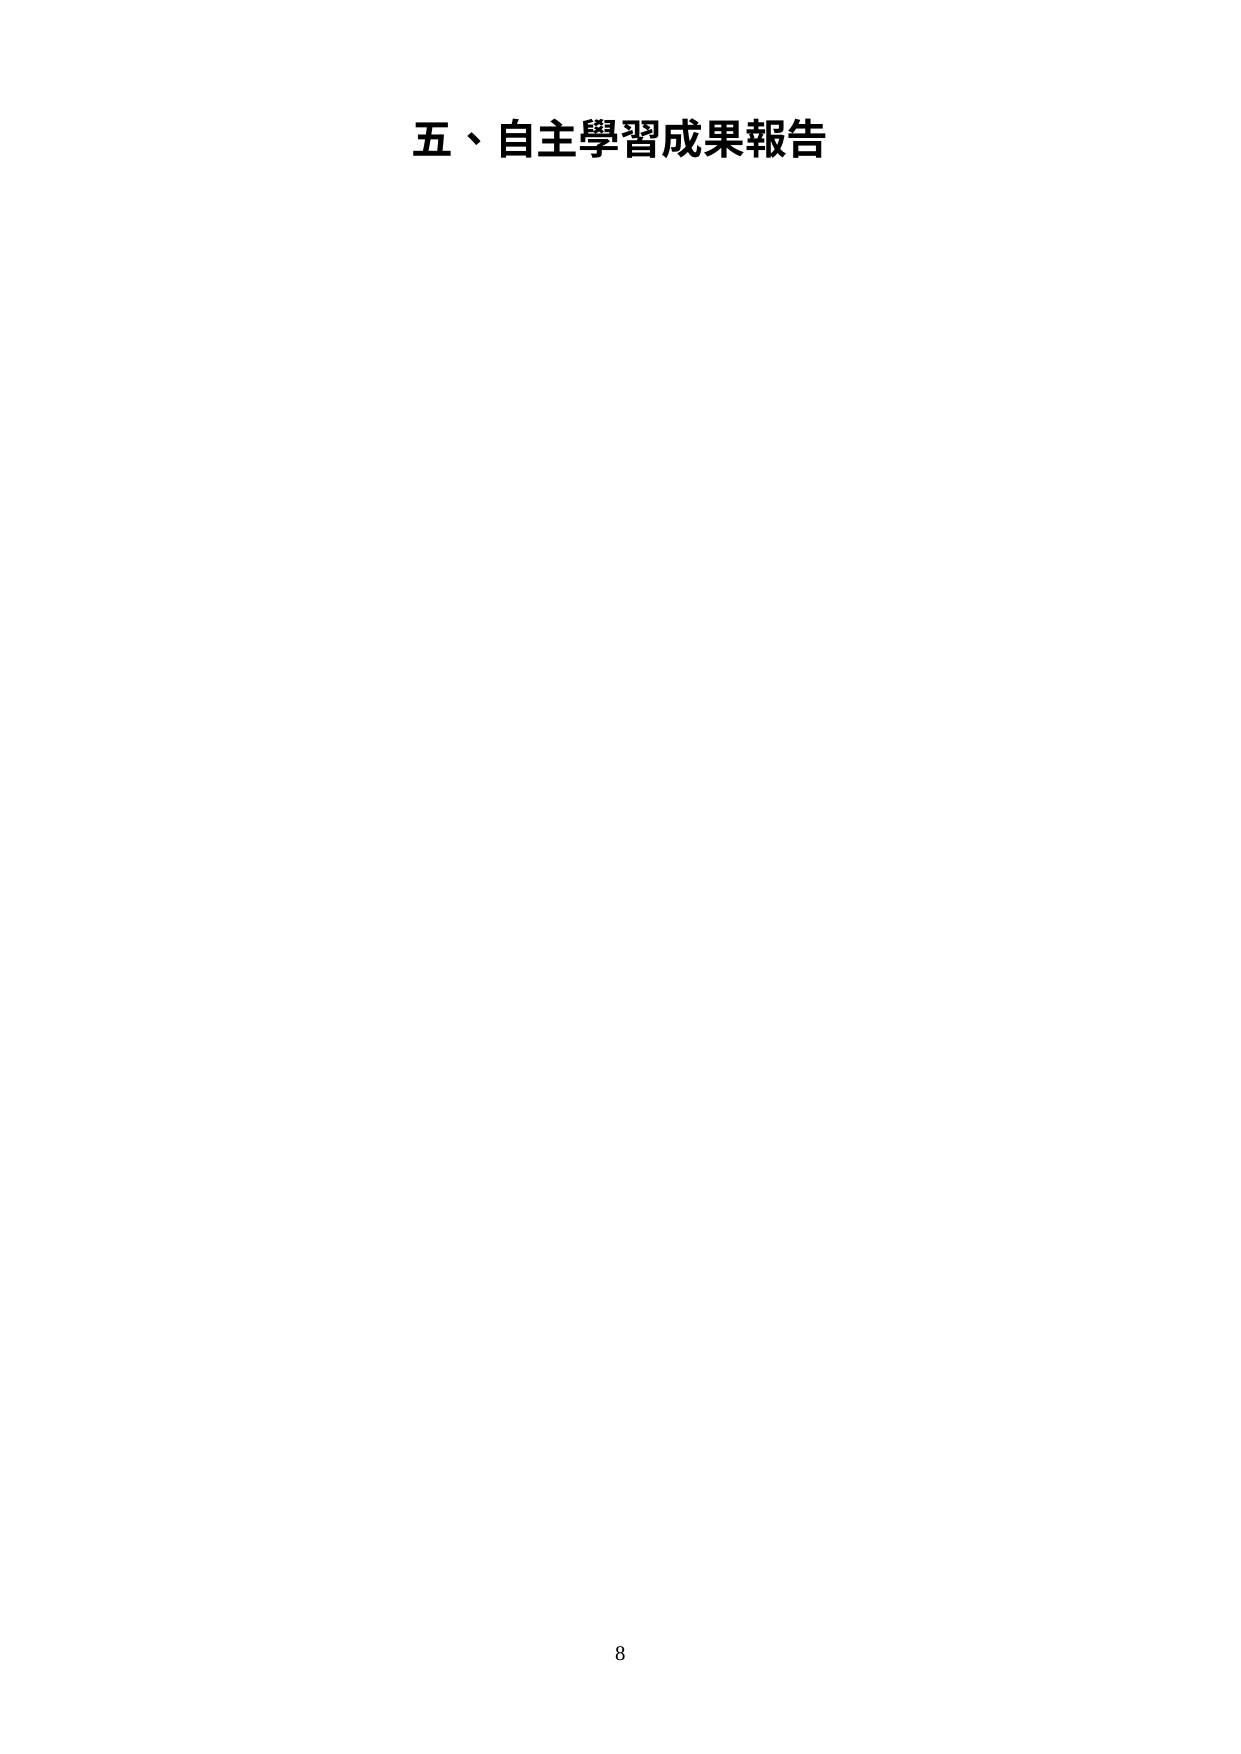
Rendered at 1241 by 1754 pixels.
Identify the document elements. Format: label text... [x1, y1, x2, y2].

subtitle 五、自主學習成果報告 [118, 103, 1122, 166]
